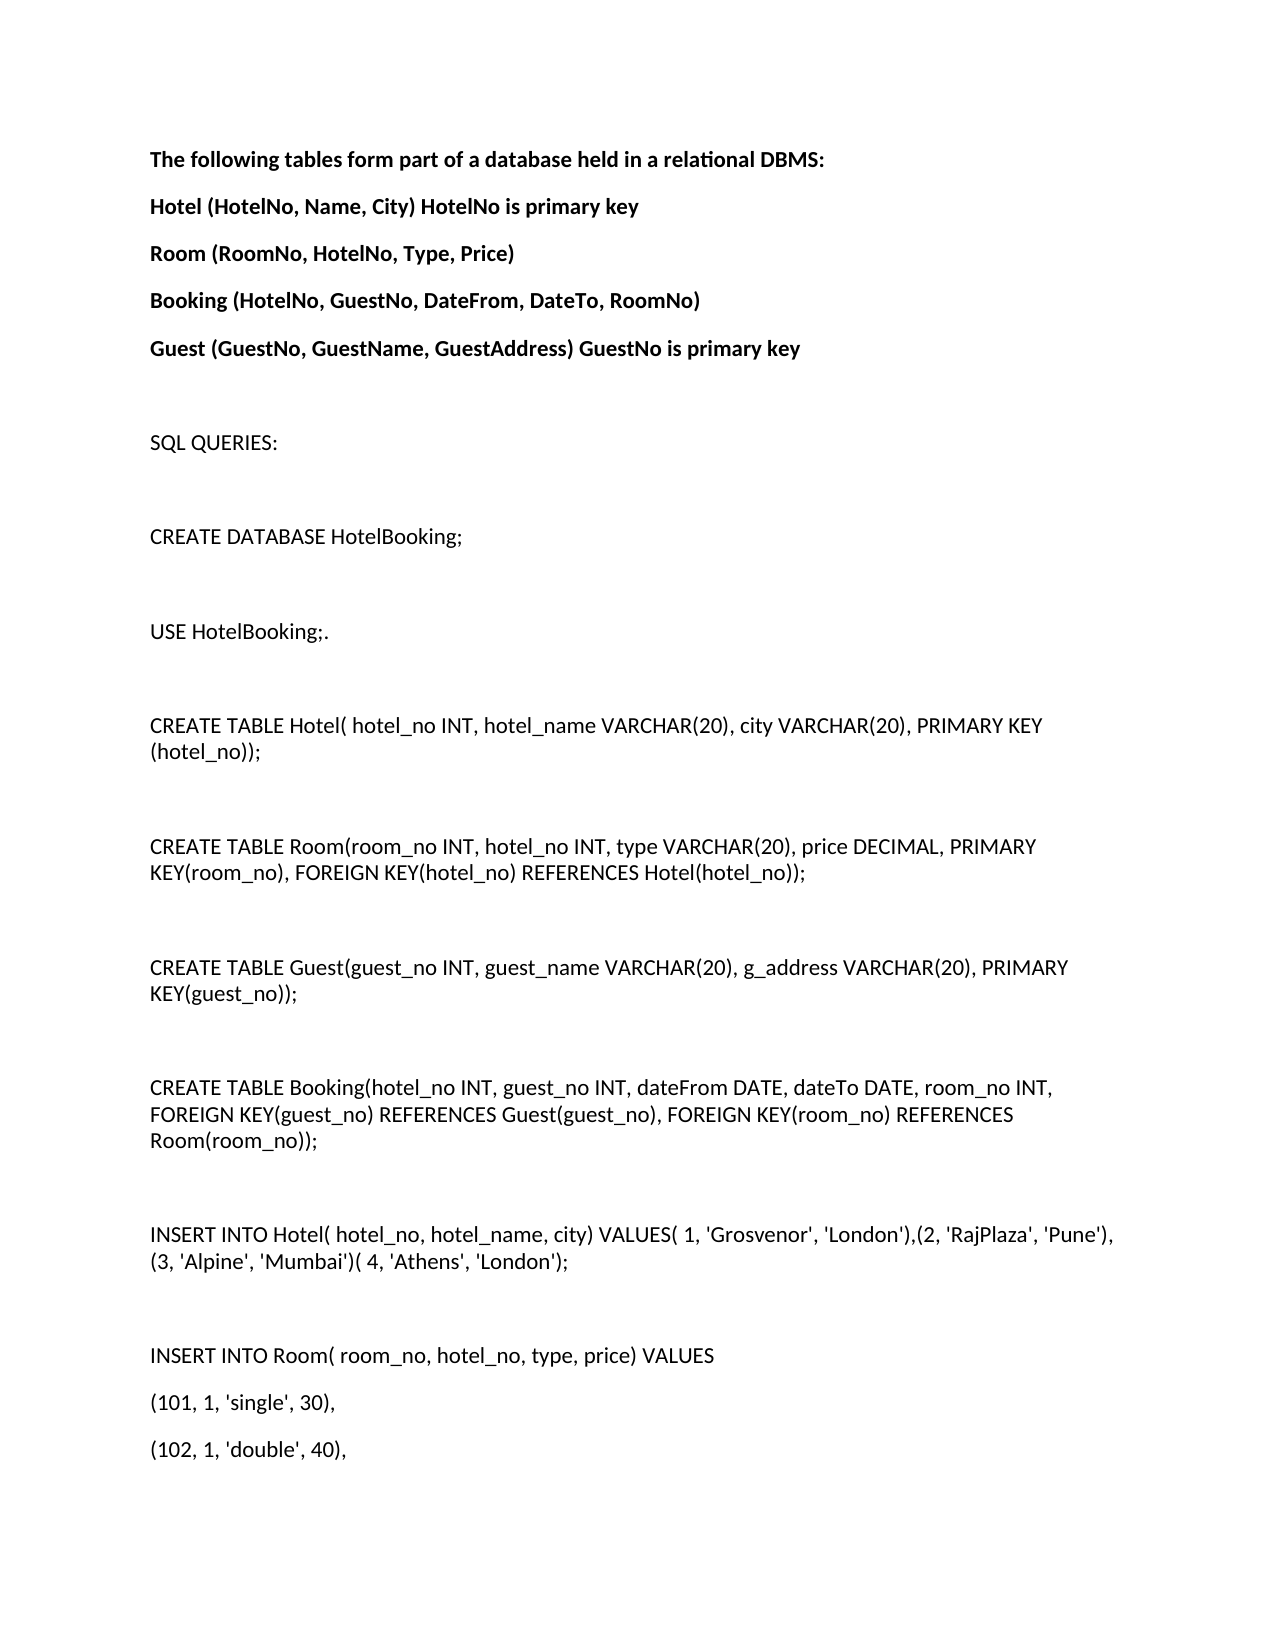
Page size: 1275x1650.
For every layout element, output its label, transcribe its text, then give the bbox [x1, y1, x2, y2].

text CREATE TABLE Guest(guest_no INT, guest_name VARCHAR(20), g_address VARCHAR(20), PRIMARY KEY(guest_no)); [150, 958, 1125, 1007]
text (101, 1, 'single', 30), [150, 1393, 1125, 1416]
text INSERT INTO Hotel( hotel_no, hotel_name, city) VALUES( 1, 'Grosvenor', 'London'),(2, 'RajPlaza', 'Pune'), (3, 'Alpine', 'Mumbai')( 4, 'Athens', 'London'); [150, 1226, 1125, 1275]
text CREATE TABLE Hotel( hotel_no INT, hotel_name VARCHAR(20), city VARCHAR(20), PRIMARY KEY (hotel_no)); [150, 716, 1125, 766]
text CREATE TABLE Room(room_no INT, hotel_no INT, type VARCHAR(20), price DECIMAL, PRIMARY KEY(room_no), FOREIGN KEY(hotel_no) REFERENCES Hotel(hotel_no)); [150, 837, 1125, 886]
text INSERT INTO Room( room_no, hotel_no, type, price) VALUES [150, 1346, 1125, 1369]
text CREATE TABLE Booking(hotel_no INT, guest_no INT, dateFrom DATE, dateTo DATE, room_no INT, FOREIGN KEY(guest_no) REFERENCES Guest(guest_no), FOREIGN KEY(room_no) REFERENCES Room(room_no)); [150, 1078, 1125, 1154]
text USE HotelBooking;. [150, 622, 1125, 645]
text SQL QUERIES: [150, 433, 1125, 456]
text The following tables form part of a database held in a relational DBMS: [150, 150, 1125, 173]
text (102, 1, 'double', 40), [150, 1441, 1125, 1463]
text Hotel (HotelNo, Name, City) HotelNo is primary key [150, 197, 1125, 220]
text Booking (HotelNo, GuestNo, DateFrom, DateTo, RoomNo) [150, 292, 1125, 314]
text Room (RoomNo, HotelNo, Type, Price) [150, 244, 1125, 267]
text Guest (GuestNo, GuestName, GuestAddress) GuestNo is primary key [150, 339, 1125, 362]
text CREATE DATABASE HotelBooking; [150, 527, 1125, 550]
